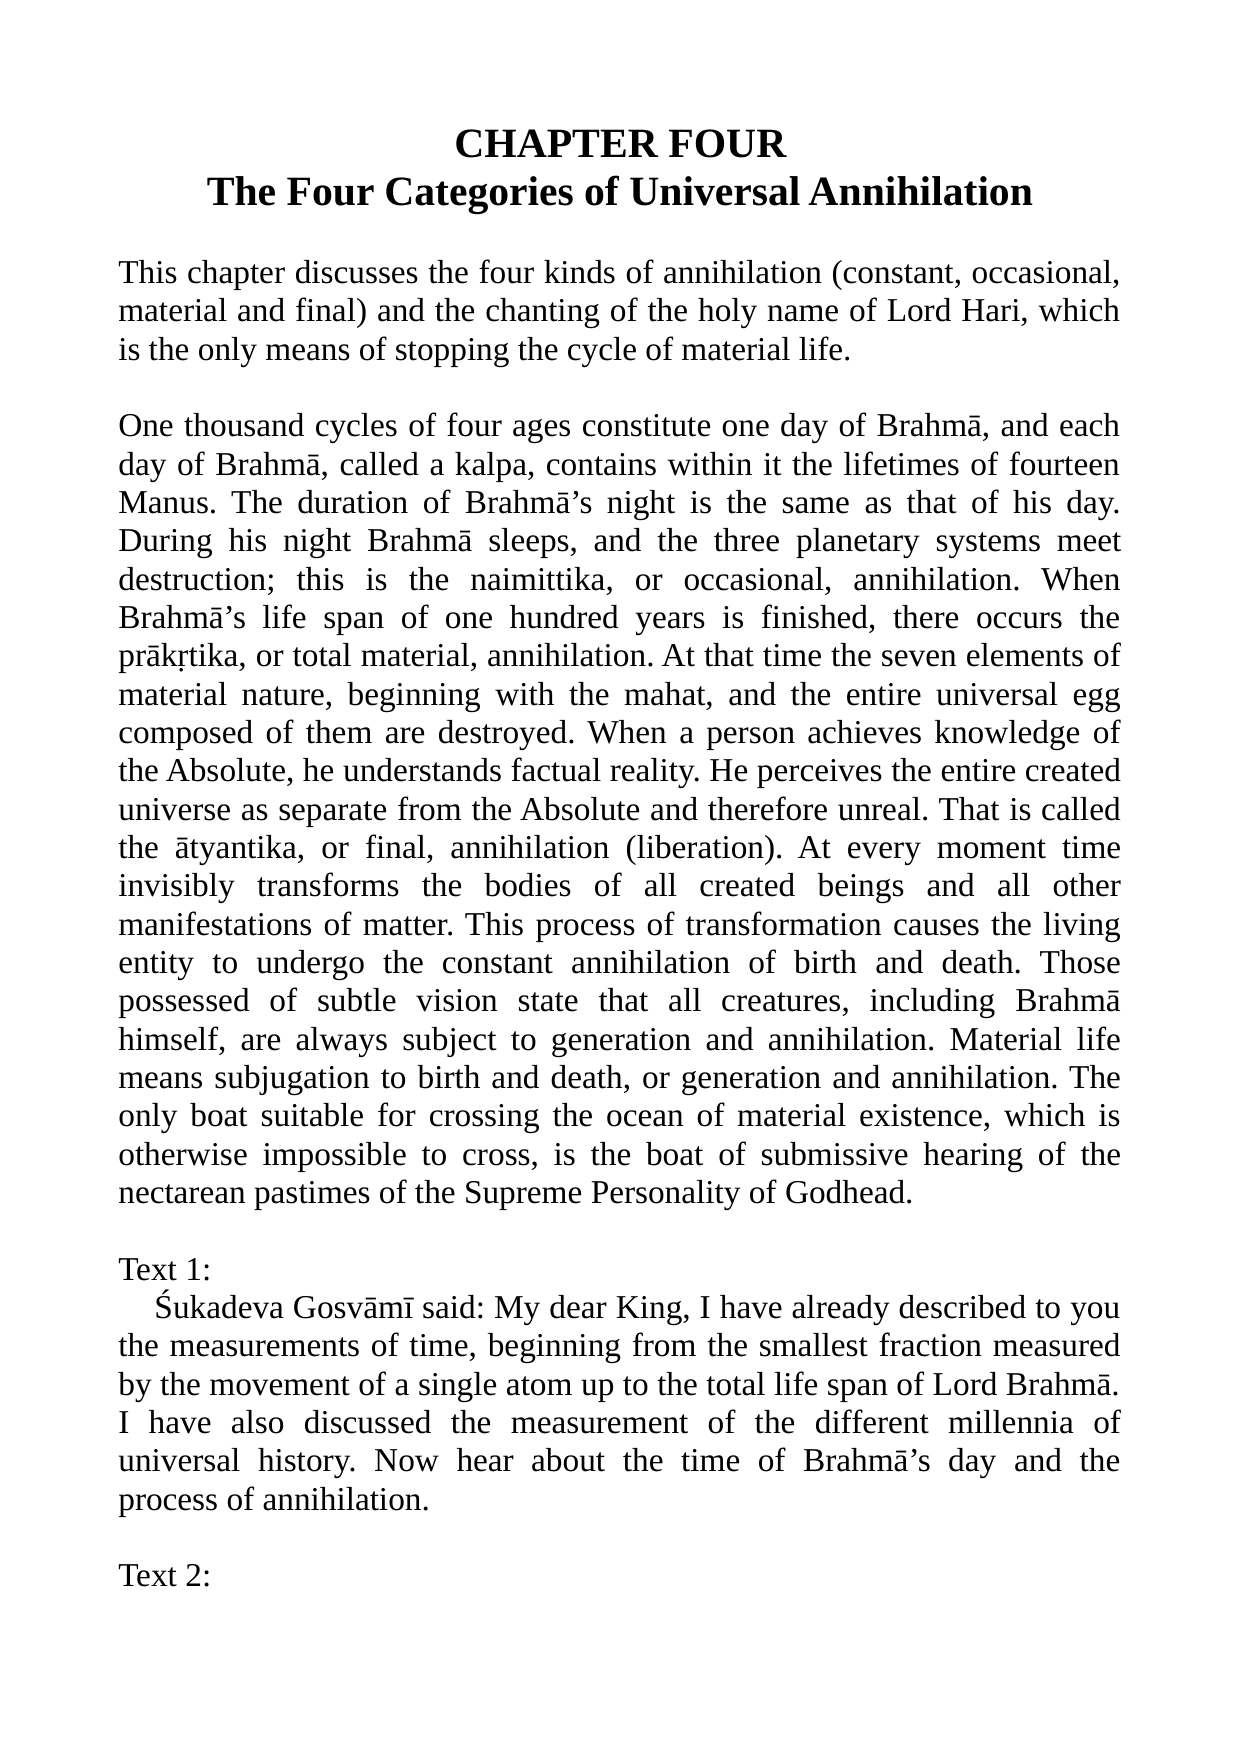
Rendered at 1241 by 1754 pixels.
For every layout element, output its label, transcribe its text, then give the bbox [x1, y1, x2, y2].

text Text 2: [118, 1556, 1122, 1594]
text Text 1: [118, 1249, 1122, 1287]
text One thousand cycles of four ages constitute one day of Brahmā, and each day of Brahmā, called a kalpa, contains within it the lifetimes of fourteen Manus. The duration of Brahmā’s night is the same as that of his day. During his night Brahmā sleeps, and the three planetary systems meet destruction; this is the naimittika, or occasional, annihilation. When Brahmā’s life span of one hundred years is finished, there occurs the prākṛtika, or total material, annihilation. At that time the seven elements of material nature, beginning with the mahat, and the entire universal egg composed of them are destroyed. When a person achieves knowledge of the Absolute, he understands factual reality. He perceives the entire created universe as separate from the Absolute and therefore unreal. That is called the ātyantika, or final, annihilation (liberation). At every moment time invisibly transforms the bodies of all created beings and all other manifestations of matter. This process of transformation causes the living entity to undergo the constant annihilation of birth and death. Those possessed of subtle vision state that all creatures, including Brahmā himself, are always subject to generation and annihilation. Material life means subjugation to birth and death, or generation and annihilation. The only boat suitable for crossing the ocean of material existence, which is otherwise impossible to cross, is the boat of submissive hearing of the nectarean pastimes of the Supreme Personality of Godhead. [118, 406, 1122, 1211]
text The Four Categories of Universal Annihilation [118, 166, 1122, 214]
text Śukadeva Gosvāmī said: My dear King, I have already described to you the measurements of time, beginning from the smallest fraction measured by the movement of a single atom up to the total life span of Lord Brahmā. I have also discussed the measurement of the different millennia of universal history. Now hear about the time of Brahmā’s day and the process of annihilation. [118, 1287, 1122, 1517]
text This chapter discusses the four kinds of annihilation (constant, occasional, material and final) and the chanting of the holy name of Lord Hari, which is the only means of stopping the cycle of material life. [118, 252, 1122, 367]
text CHAPTER FOUR [118, 118, 1122, 166]
